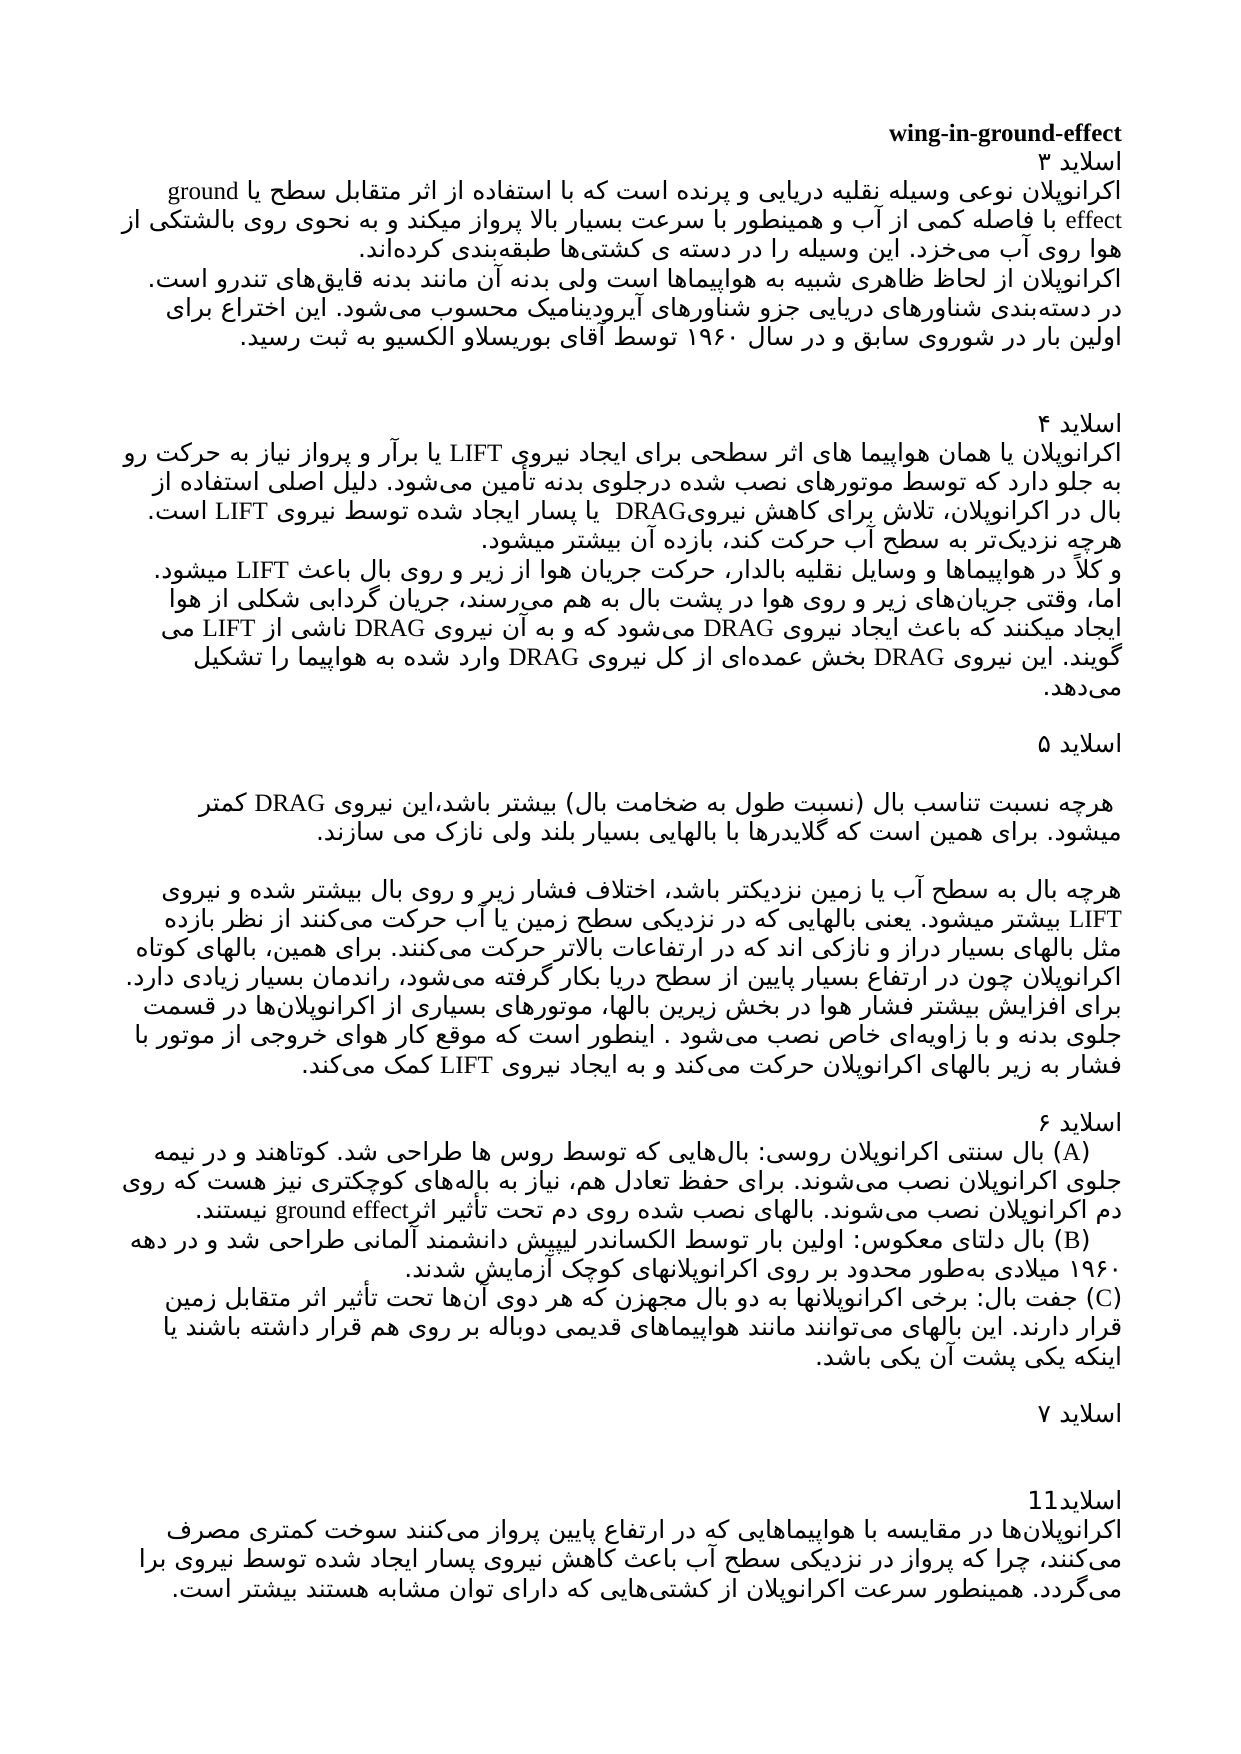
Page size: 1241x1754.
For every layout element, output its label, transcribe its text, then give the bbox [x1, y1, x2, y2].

text wing-in-ground-effect [118, 118, 1122, 147]
text اسلاید11 [118, 1486, 1122, 1515]
text اسلاید ۶ [118, 1108, 1122, 1137]
text اکرانوپلان از لحاظ ظاهری شبیه به هواپیماها است ولی بدنه آن مانند بدنه قایق‌های تندرو است. در دسته‌بندی شناورهای دریایی جزو شناورهای آیرودینامیک محسوب می‌شود. این اختراع برای اولین بار در شوروی سابق و در سال ۱۹۶۰ توسط آقای بوریسلاو الکسیو به ثبت رسید. [118, 264, 1122, 351]
text (C) جفت بال: برخی اکرانوپلانها به دو بال مجهزن که هر دوی آن‌ها تحت تأثیر اثر متقابل زمین قرار دارند. این بالهای می‌توانند مانند هواپیماهای قدیمی دوباله بر روی هم قرار داشته باشند یا اینکه یکی پشت آن یکی باشد. [118, 1283, 1122, 1371]
text اسلاید ۷ [118, 1399, 1122, 1429]
text اکرانوپلان‌ها در مقایسه با هواپیماهایی که در ارتفاع پایین پرواز می‌کنند سوخت کمتری مصرف می‌کنند، چرا که پرواز در نزدیکی سطح آب باعث کاهش نیروی پسار ایجاد شده توسط نیروی برا می‌گردد. همینطور سرعت اکرانوپلان از کشتی‌هایی که دارای توان مشابه هستند بیشتر است. [118, 1515, 1122, 1603]
text اسلاید ۵ [118, 730, 1122, 759]
text و کلاً در هواپیماها و وسایل نقلیه بالدار، حرکت جریان هوا از زیر و روی بال باعث LIFT میشود. اما، وقتی جریان‌های زیر و روی هوا در پشت بال به هم می‌رسند، جریان گردابی شکلی از هوا ایجاد میکنند که باعث ایجاد نیروی DRAG می‌شود که و به آن نیروی DRAG ناشی از LIFT می گویند. این نیروی DRAG بخش عمده‌ای از کل نیروی DRAG وارد شده به هواپیما را تشکیل می‌دهد. [118, 555, 1122, 701]
text (B) بال دلتای معکوس: اولین بار توسط الکساندر لیپیش دانشمند آلمانی طراحی شد و در دهه ۱۹۶۰ میلادی به‌طور محدود بر روی اکرانوپلانهای کوچک آزمایش شدند. [118, 1225, 1122, 1283]
text هرچه بال به سطح آب یا زمین نزدیکتر باشد، اختلاف فشار زیر و روی بال بیشتر شده و نیروی LIFT بیشتر میشود. یعنی بالهایی که در نزدیکی سطح زمین یا آب حرکت می‌کنند از نظر بازده مثل بالهای بسیار دراز و نازکی اند که در ارتفاعات بالاتر حرکت می‌کنند. برای همین، بالهای کوتاه اکرانوپلان چون در ارتفاع بسیار پایین از سطح دریا بکار گرفته می‌شود، راندمان بسیار زیادی دارد. برای افزایش بیشتر فشار هوا در بخش زیرین بالها، موتورهای بسیاری از اکرانوپلان‌ها در قسمت جلوی بدنه و با زاویه‌ای خاص نصب می‌شود . اینطور است که موقع کار هوای خروجی از موتور با فشار به زیر بالهای اکرانوپلان حرکت می‌کند و به ایجاد نیروی LIFT کمک می‌کند. [118, 875, 1122, 1079]
text اکرانوپلان یا همان هواپیما های اثر سطحی برای ایجاد نیروی LIFT یا برآر و پرواز نیاز به حرکت رو به جلو دارد که توسط موتورهای نصب شده درجلوی بدنه تأمین می‌شود. دلیل اصلی استفاده از بال در اکرانوپلان، تلاش برای کاهش نیرویDRAG یا پسار ایجاد شده توسط نیروی LIFT است. هرچه نزدیک‌تر به سطح آب حرکت کند، بازده آن بیشتر میشود. [118, 438, 1122, 555]
text اسلاید ۳ [118, 147, 1122, 176]
text اسلاید ۴ [118, 409, 1122, 438]
text اکرانوپلان نوعی وسیله نقلیه دریایی و پرنده است که با استفاده از اثر متقابل سطح یا ground effect با فاصله کمی از آب و همینطور با سرعت بسیار بالا پرواز میکند و به نحوی روی بالشتکی از هوا روی آب می‌خزد. این وسیله را در دسته ی کشتی‌ها طبقه‌بندی کرده‌اند. [118, 176, 1122, 264]
text هرچه نسبت تناسب بال (نسبت طول به ضخامت بال) بیشتر باشد،این نیروی DRAG کمتر میشود. برای همین است که گلایدرها با بالهایی بسیار بلند ولی نازک می سازند. [118, 788, 1122, 846]
text (A) بال سنتی اکرانوپلان روسی: بال‌هایی که توسط روس ها طراحی شد. کوتاهند و در نیمه جلوی اکرانوپلان نصب می‌شوند. برای حفظ تعادل هم، نیاز به باله‌های کوچکتری نیز هست که روی دم اکرانوپلان نصب می‌شوند. بالهای نصب شده روی دم تحت تأثیر اثرground effect نیستند. [118, 1137, 1122, 1225]
